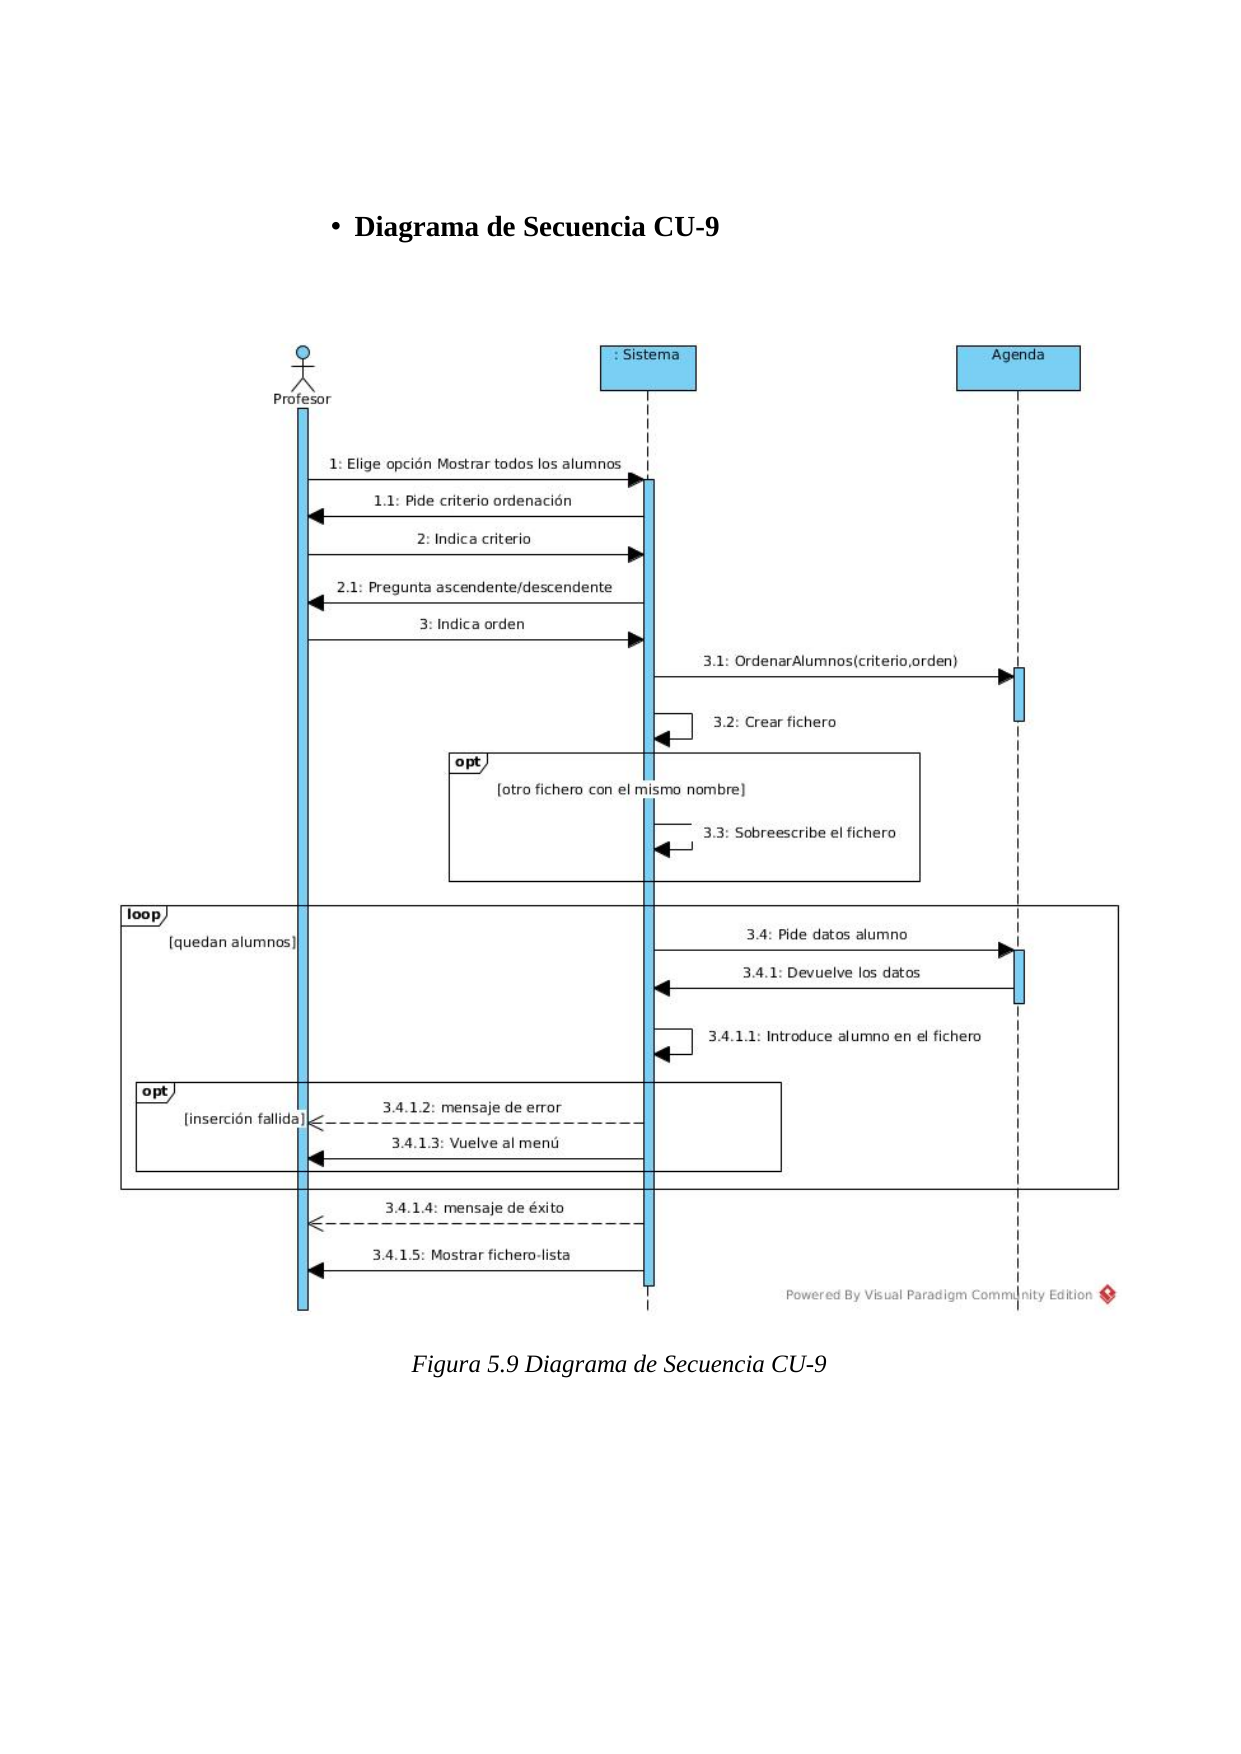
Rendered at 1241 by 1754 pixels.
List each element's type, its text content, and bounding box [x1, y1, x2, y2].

text Figura 5.9 Diagrama de Secuencia CU-9 [118, 1349, 1122, 1378]
list Diagrama de Secuencia CU-9 [331, 209, 1122, 243]
picture [118, 343, 1123, 1316]
